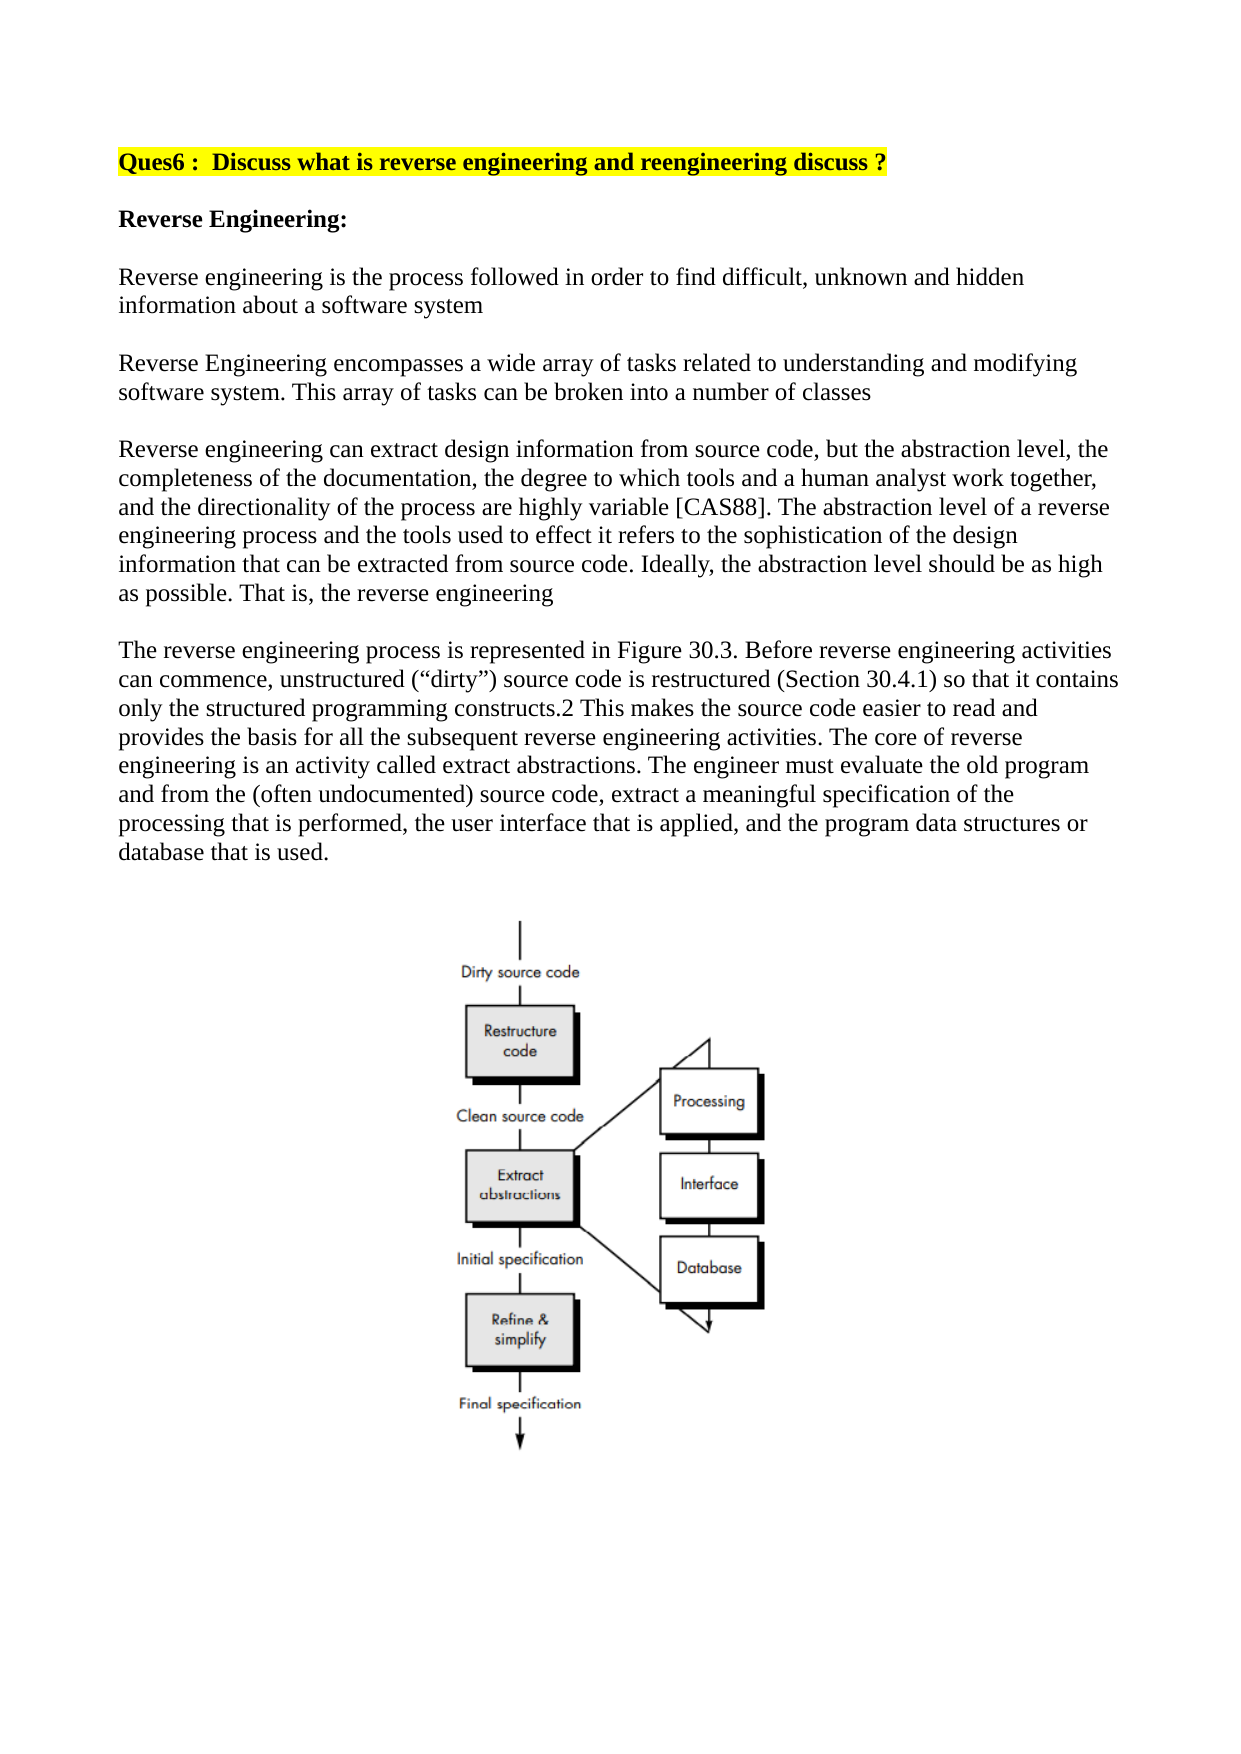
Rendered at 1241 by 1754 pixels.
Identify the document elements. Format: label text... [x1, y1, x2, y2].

text The reverse engineering process is represented in Figure 30.3. Before reverse engineering activities can commence, unstructured (“dirty”) source code is restructured (Section 30.4.1) so that it contains only the structured programming constructs.2 This makes the source code easier to read and provides the basis for all the subsequent reverse engineering activities. The core of reverse engineering is an activity called extract abstractions. The engineer must evaluate the old program and from the (often undocumented) source code, extract a meaningful specification of the processing that is performed, the user interface that is applied, and the program data structures or database that is used. [118, 636, 1122, 866]
text Reverse Engineering encompasses a wide array of tasks related to understanding and modifying software system. This array of tasks can be broken into a number of classes [118, 348, 1122, 406]
picture [435, 901, 805, 1470]
text Ques6 : Discuss what is reverse engineering and reengineering discuss ? [118, 118, 1122, 176]
text Reverse engineering is the process followed in order to find difficult, unknown and hidden information about a software system [118, 262, 1122, 319]
text Reverse engineering can extract design information from source code, but the abstraction level, the completeness of the documentation, the degree to which tools and a human analyst work together, and the directionality of the process are highly variable [CAS88]. The abstraction level of a reverse engineering process and the tools used to effect it refers to the sophistication of the design information that can be extracted from source code. Ideally, the abstraction level should be as high as possible. That is, the reverse engineering [118, 434, 1122, 607]
text Reverse Engineering: [118, 204, 1122, 233]
